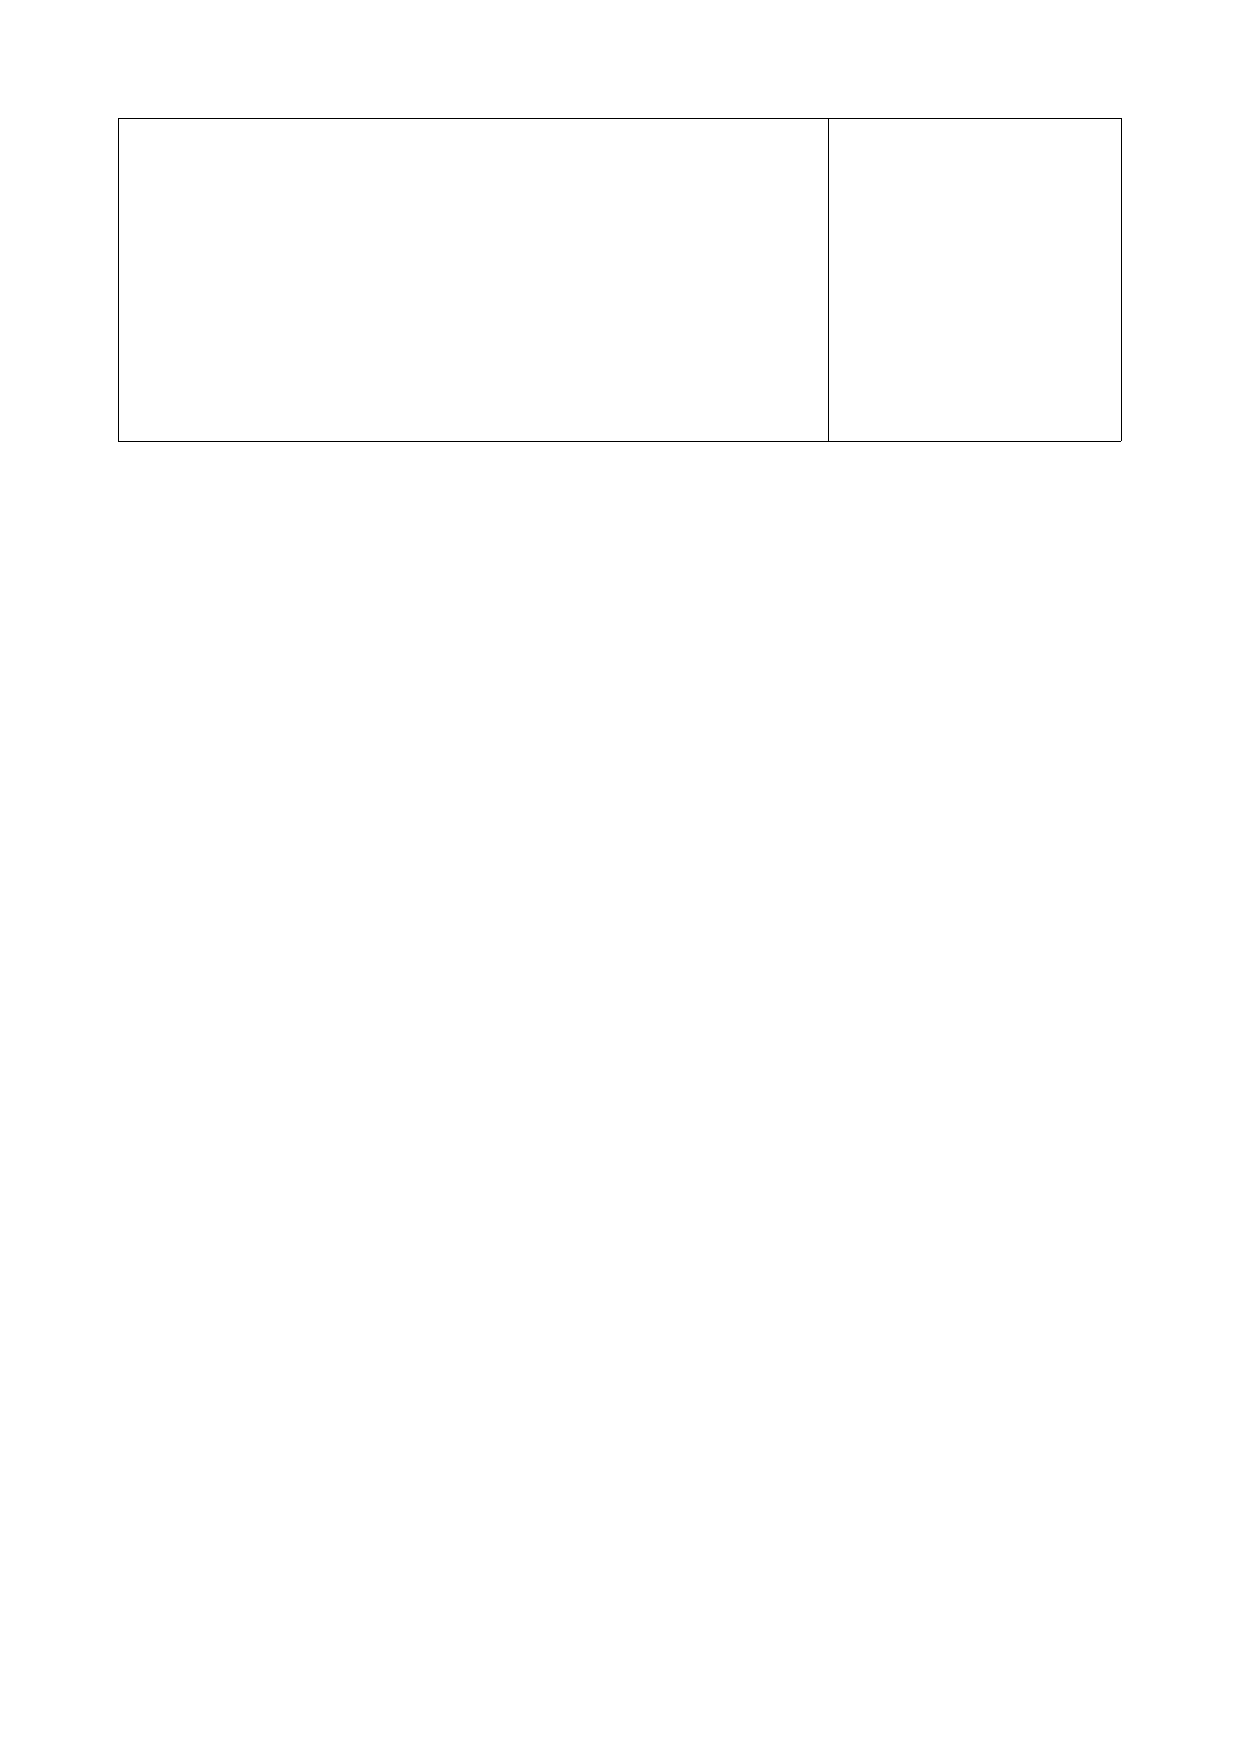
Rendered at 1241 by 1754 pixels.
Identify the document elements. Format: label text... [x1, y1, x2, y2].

table_cell Fonctions : [829, 119, 1121, 441]
table_cell Schéma algorithmique : Début numEjecteur ← 0 Tantque numEjecteur < emplacement mutex.acquire() si etatCapteur ET numEjecteur = masque alors frontMontant ← vrai sinon si frontMontant = vrai alors numEjecteur ← numEjecteur + 1 masque ← masque << 1 frontMontant ← faux finSi finSi finTantQue Emettre signal EjecteurTrouve Fin [119, 119, 828, 441]
